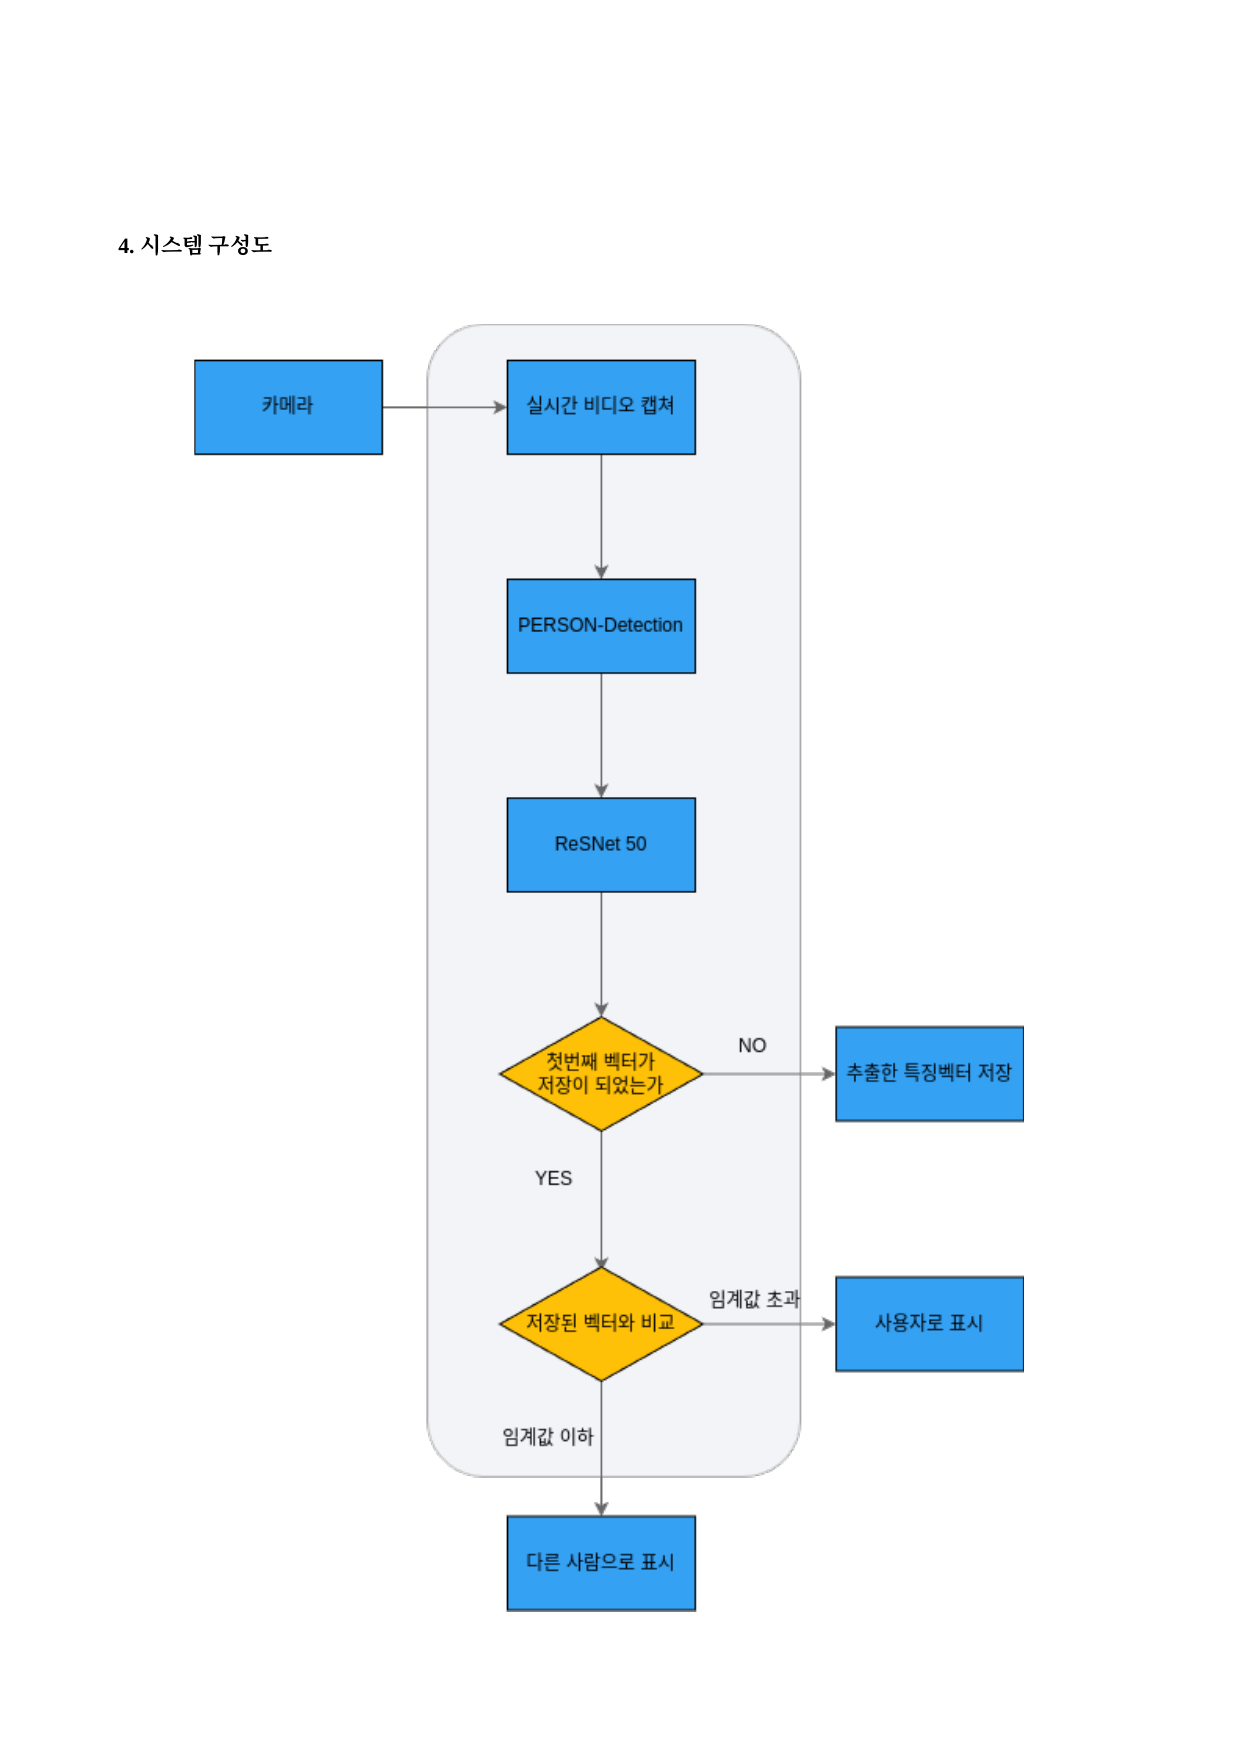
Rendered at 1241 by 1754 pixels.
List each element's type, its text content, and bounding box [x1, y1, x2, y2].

picture [194, 324, 1024, 1612]
subtitle 4. 시스템 구성도 [118, 228, 1122, 259]
